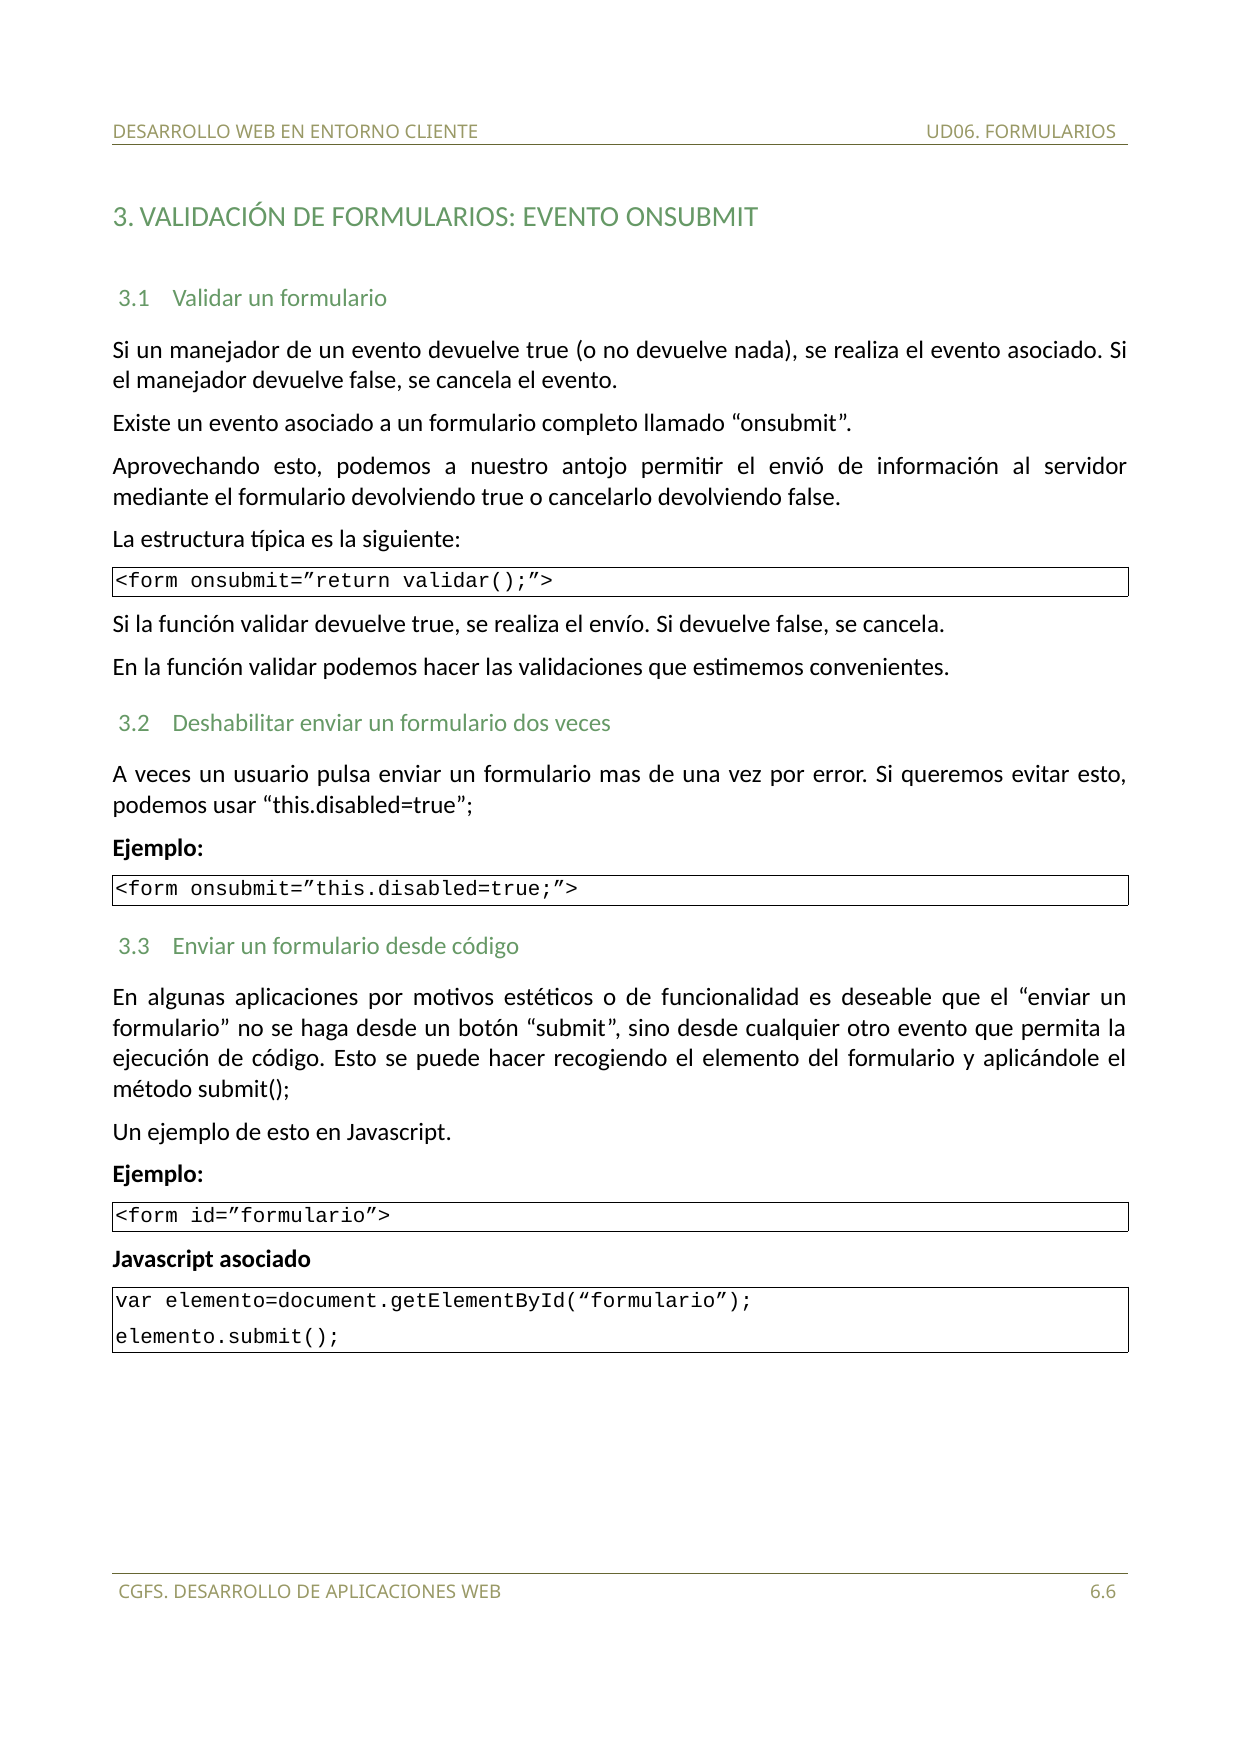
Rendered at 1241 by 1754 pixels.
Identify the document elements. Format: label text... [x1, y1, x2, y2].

text Ejemplo: [112, 832, 1128, 863]
text elemento.submit(); [113, 1323, 1128, 1352]
text Si un manejador de un evento devuelve true (o no devuelve nada), se realiza el evento asociado. Si el manejador devuelve false, se cancela el evento. [112, 334, 1128, 395]
text Ejemplo: [112, 1159, 1128, 1189]
text En la función validar podemos hacer las validaciones que estimemos convenientes. [112, 652, 1128, 682]
subtitle Validar un formulario [112, 283, 1128, 313]
subtitle Validación de formularios: evento onsubmit [112, 198, 1128, 234]
text <form onsubmit=”return validar();”> [113, 568, 1128, 596]
text <form onsubmit=”this.disabled=true;”> [113, 876, 1128, 905]
text Aprovechando esto, podemos a nuestro antojo permitir el envió de información al servidor mediante el formulario devolviendo true o cancelarlo devolviendo false. [112, 450, 1128, 511]
text var elemento=document.getElementById(“formulario”); [113, 1288, 1128, 1313]
text Existe un evento asociado a un formulario completo llamado “onsubmit”. [112, 407, 1128, 438]
text <form id=”formulario”> [113, 1203, 1128, 1231]
text Si la función validar devuelve true, se realiza el envío. Si devuelve false, se cancela. [112, 609, 1128, 639]
text A veces un usuario pulsa enviar un formulario mas de una vez por error. Si queremos evitar esto, podemos usar “this.disabled=true”; [112, 759, 1128, 820]
text En algunas aplicaciones por motivos estéticos o de funcionalidad es deseable que el “enviar un formulario” no se haga desde un botón “submit”, sino desde cualquier otro evento que permita la ejecución de código. Esto se puede hacer recogiendo el elemento del formulario y aplicándole el método submit(); [112, 981, 1128, 1103]
subtitle Enviar un formulario desde código [112, 930, 1128, 961]
subtitle Deshabilitar enviar un formulario dos veces [112, 707, 1128, 738]
text Javascript asociado [112, 1244, 1128, 1274]
text Un ejemplo de esto en Javascript. [112, 1116, 1128, 1146]
text La estructura típica es la siguiente: [112, 524, 1128, 554]
